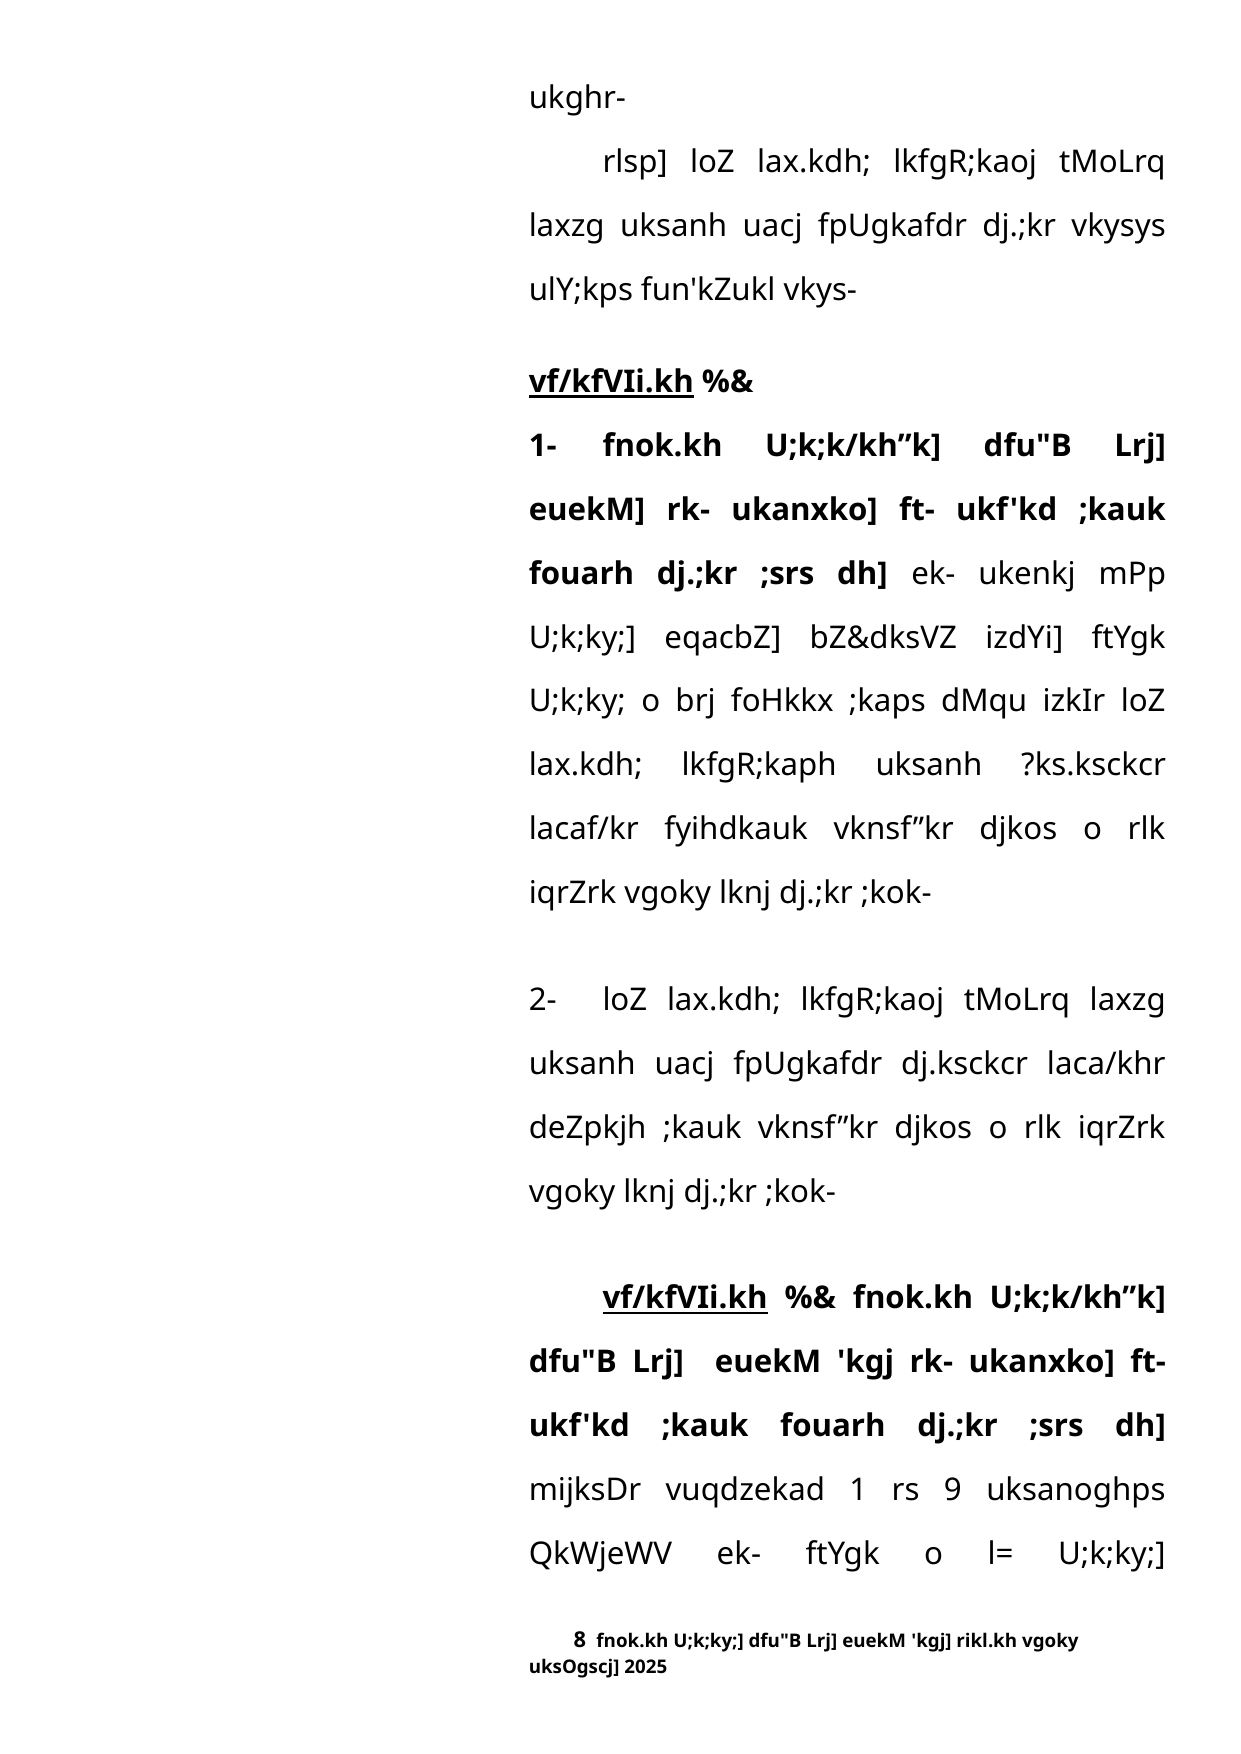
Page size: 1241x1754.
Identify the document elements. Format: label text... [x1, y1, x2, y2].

text 2- loZ lax.kdh; lkfgR;kaoj tMoLrq laxzg uksanh uacj fpUgkafdr dj.ksckcr laca/khr deZpkjh ;kauk vknsf”kr djkos o rlk iqrZrk vgoky lknj dj.;kr ;kok- [528, 977, 1166, 1211]
text 1- fnok.kh U;k;k/kh”k] dfu"B Lrj] euekM] rk- ukanxko] ft- ukf'kd ;kauk fouarh dj.;kr ;srs dh] ek- ukenkj mPp U;k;ky;] eqacbZ] bZ&dksVZ izdYi] ftYgk U;k;ky; o brj foHkkx ;kaps dMqu izkIr loZ lax.kdh; lkfgR;kaph uksanh ?ks.ksckcr lacaf/kr fyihdkauk vknsf”kr djkos o rlk iqrZrk vgoky lknj dj.;kr ;kok- [528, 423, 1166, 913]
text vf/kfVIi.kh %& fnok.kh U;k;k/kh”k] dfu"B Lrj] euekM 'kgj rk- ukanxko] ft- ukf'kd ;kauk fouarh dj.;kr ;srs dh] mijksDr vuqdzekad 1 rs 9 uksanoghps QkWjeWV ek- ftYgk o l= U;k;ky;] [528, 1276, 1166, 1573]
text rlsp] loZ lax.kdh; lkfgR;kaoj tMoLrq laxzg uksanh uacj fpUgkafdr dj.;kr vkysys ulY;kps fun'kZukl vkys- [528, 139, 1166, 309]
text ukghr- [528, 75, 1166, 118]
text vf/kfVIi.kh %& [528, 359, 1166, 402]
